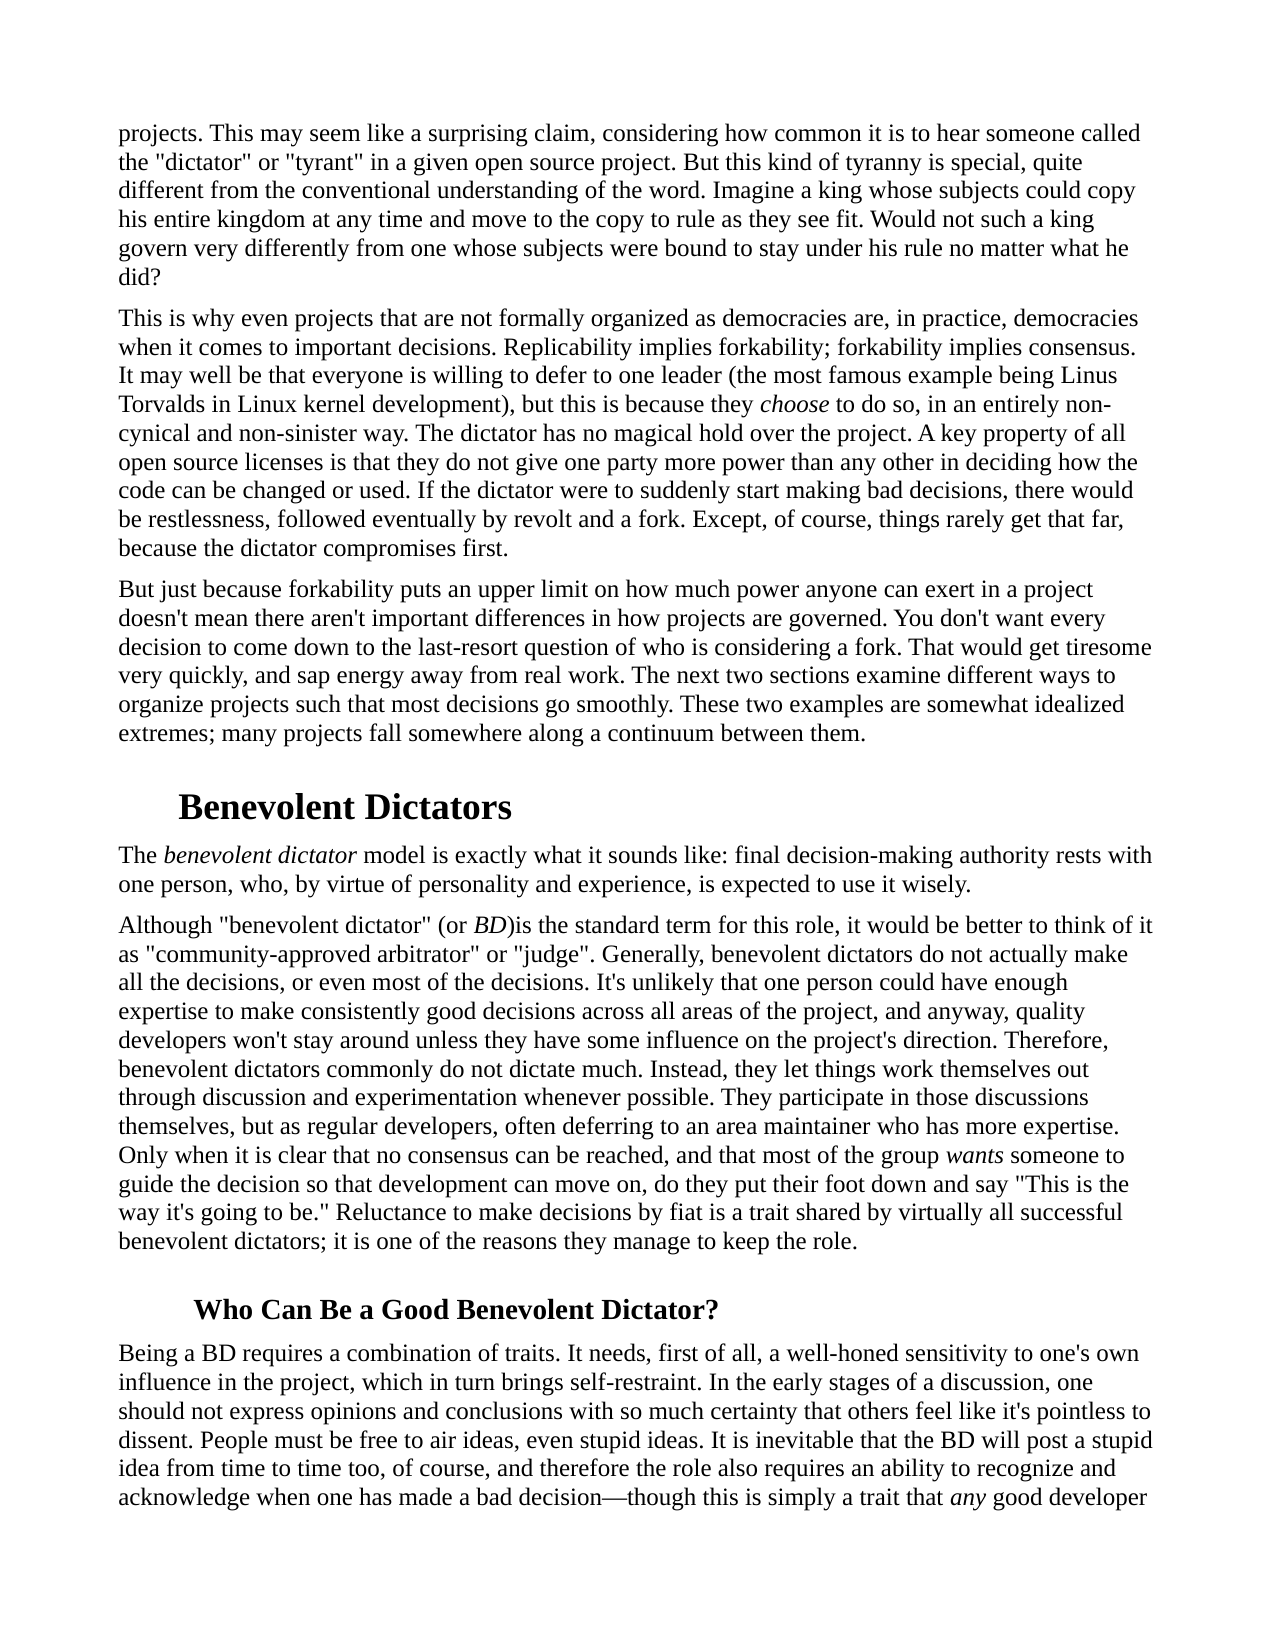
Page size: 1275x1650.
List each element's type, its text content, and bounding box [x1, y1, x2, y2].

text This is why even projects that are not formally organized as democracies are, in practice, democracies when it comes to important decisions. Replicability implies forkability; forkability implies consensus. It may well be that everyone is willing to defer to one leader (the most famous example being Linus Torvalds in Linux kernel development), but this is because they choose to do so, in an entirely non-cynical and non-sinister way. The dictator has no magical hold over the project. A key property of all open source licenses is that they do not give one party more power than any other in deciding how the code can be changed or used. If the dictator were to suddenly start making bad decisions, there would be restlessness, followed eventually by revolt and a fork. Except, of course, things rarely get that far, because the dictator compromises first. [118, 303, 1157, 562]
text The benevolent dictator model is exactly what it sounds like: final decision-making authority rests with one person, who, by virtue of personality and experience, is expected to use it wisely. [118, 840, 1157, 897]
subtitle Benevolent Dictators [118, 784, 1157, 827]
subtitle Who Can Be a Good Benevolent Dictator? [118, 1292, 1157, 1326]
text Being a BD requires a combination of traits. It needs, first of all, a well-honed sensitivity to one's own influence in the project, which in turn brings self-restraint. In the early stages of a discussion, one should not express opinions and conclusions with so much certainty that others feel like it's pointless to dissent. People must be free to air ideas, even stupid ideas. It is inevitable that the BD will post a stupid idea from time to time too, of course, and therefore the role also requires an ability to recognize and acknowledge when one has made a bad decision—though this is simply a trait that any good developer [118, 1338, 1157, 1511]
text projects. This may seem like a surprising claim, considering how common it is to hear someone called the "dictator" or "tyrant" in a given open source project. But this kind of tyranny is special, quite different from the conventional understanding of the word. Imagine a king whose subjects could copy his entire kingdom at any time and move to the copy to rule as they see fit. Would not such a king govern very differently from one whose subjects were bound to stay under his rule no matter what he did? [118, 118, 1157, 291]
text But just because forkability puts an upper limit on how much power anyone can exert in a project doesn't mean there aren't important differences in how projects are governed. You don't want every decision to come down to the last-resort question of who is considering a fork. That would get tiresome very quickly, and sap energy away from real work. The next two sections examine different ways to organize projects such that most decisions go smoothly. These two examples are somewhat idealized extremes; many projects fall somewhere along a continuum between them. [118, 574, 1157, 747]
text Although "benevolent dictator" (or BD)is the standard term for this role, it would be better to think of it as "community-approved arbitrator" or "judge". Generally, benevolent dictators do not actually make all the decisions, or even most of the decisions. It's unlikely that one person could have enough expertise to make consistently good decisions across all areas of the project, and anyway, quality developers won't stay around unless they have some influence on the project's direction. Therefore, benevolent dictators commonly do not dictate much. Instead, they let things work themselves out through discussion and experimentation whenever possible. They participate in those discussions themselves, but as regular developers, often deferring to an area maintainer who has more expertise. Only when it is clear that no consensus can be reached, and that most of the group wants someone to guide the decision so that development can move on, do they put their foot down and say "This is the way it's going to be." Reluctance to make decisions by fiat is a trait shared by virtually all successful benevolent dictators; it is one of the reasons they manage to keep the role. [118, 910, 1157, 1255]
